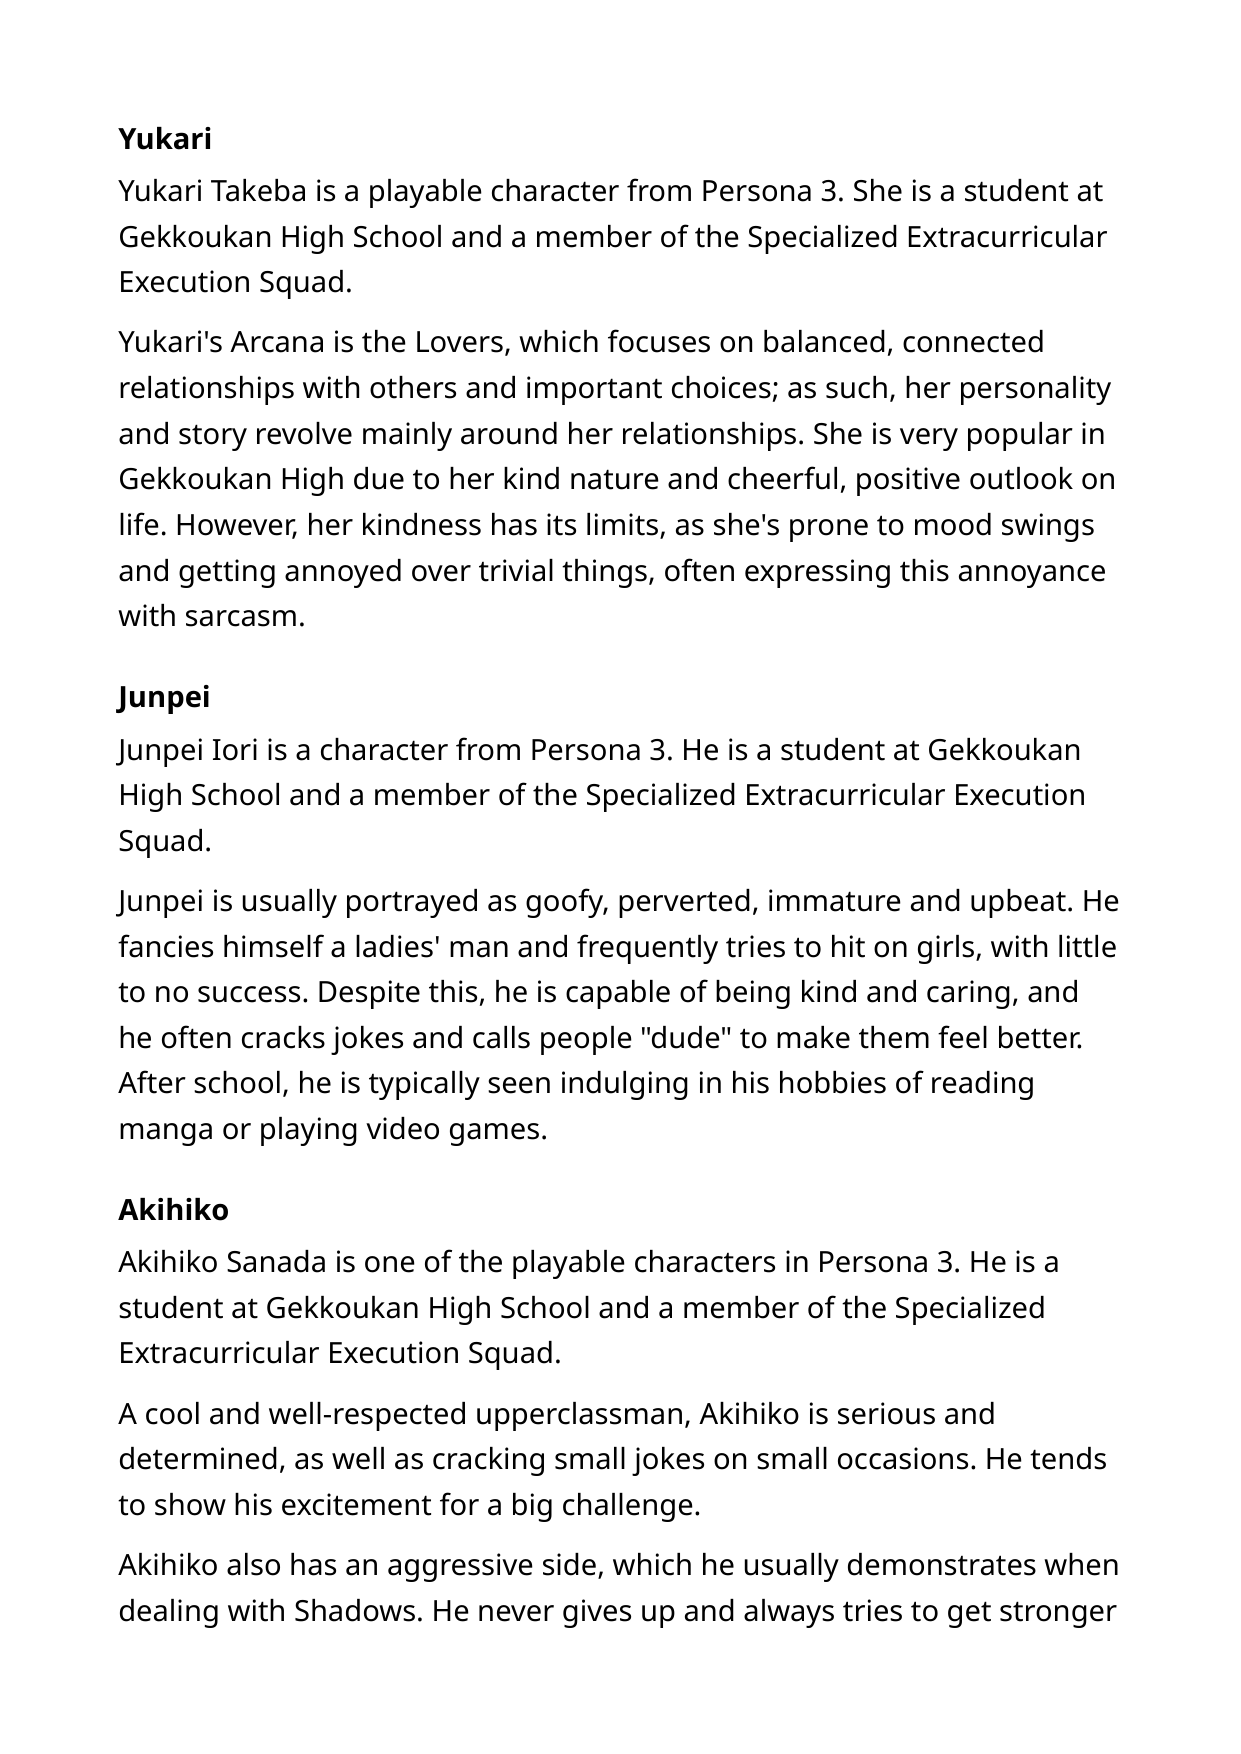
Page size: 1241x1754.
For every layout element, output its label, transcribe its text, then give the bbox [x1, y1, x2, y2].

text Junpei Iori is a character from Persona 3. He is a student at Gekkoukan High School and a member of the Specialized Extracurricular Execution Squad. [118, 729, 1122, 860]
text Yukari Takeba is a playable character from Persona 3. She is a student at Gekkoukan High School and a member of the Specialized Extracurricular Execution Squad. [118, 170, 1122, 301]
subtitle Junpei [118, 677, 1122, 716]
text Akihiko also has an aggressive side, which he usually demonstrates when dealing with Shadows. He never gives up and always tries to get stronger [118, 1544, 1122, 1630]
subtitle Akihiko [118, 1189, 1122, 1229]
text Yukari's Arcana is the Lovers, which focuses on balanced, connected relationships with others and important choices; as such, her personality and story revolve mainly around her relationships. She is very popular in Gekkoukan High due to her kind nature and cheerful, positive outlook on life. However, her kindness has its limits, as she's prone to mood swings and getting annoyed over trivial things, often expressing this annoyance with sarcasm. [118, 322, 1122, 635]
subtitle Yukari [118, 118, 1122, 158]
text A cool and well-respected upperclassman, Akihiko is serious and determined, as well as cracking small jokes on small occasions. He tends to show his excitement for a big challenge. [118, 1393, 1122, 1524]
text Akihiko Sanada is one of the playable characters in Persona 3. He is a student at Gekkoukan High School and a member of the Specialized Extracurricular Execution Squad. [118, 1242, 1122, 1372]
text Junpei is usually portrayed as goofy, perverted, immature and upbeat. He fancies himself a ladies' man and frequently tries to hit on girls, with little to no success. Despite this, he is capable of being kind and caring, and he often cracks jokes and calls people "dude" to make them feel better. After school, he is typically seen indulging in his hobbies of reading manga or playing video games. [118, 880, 1122, 1148]
